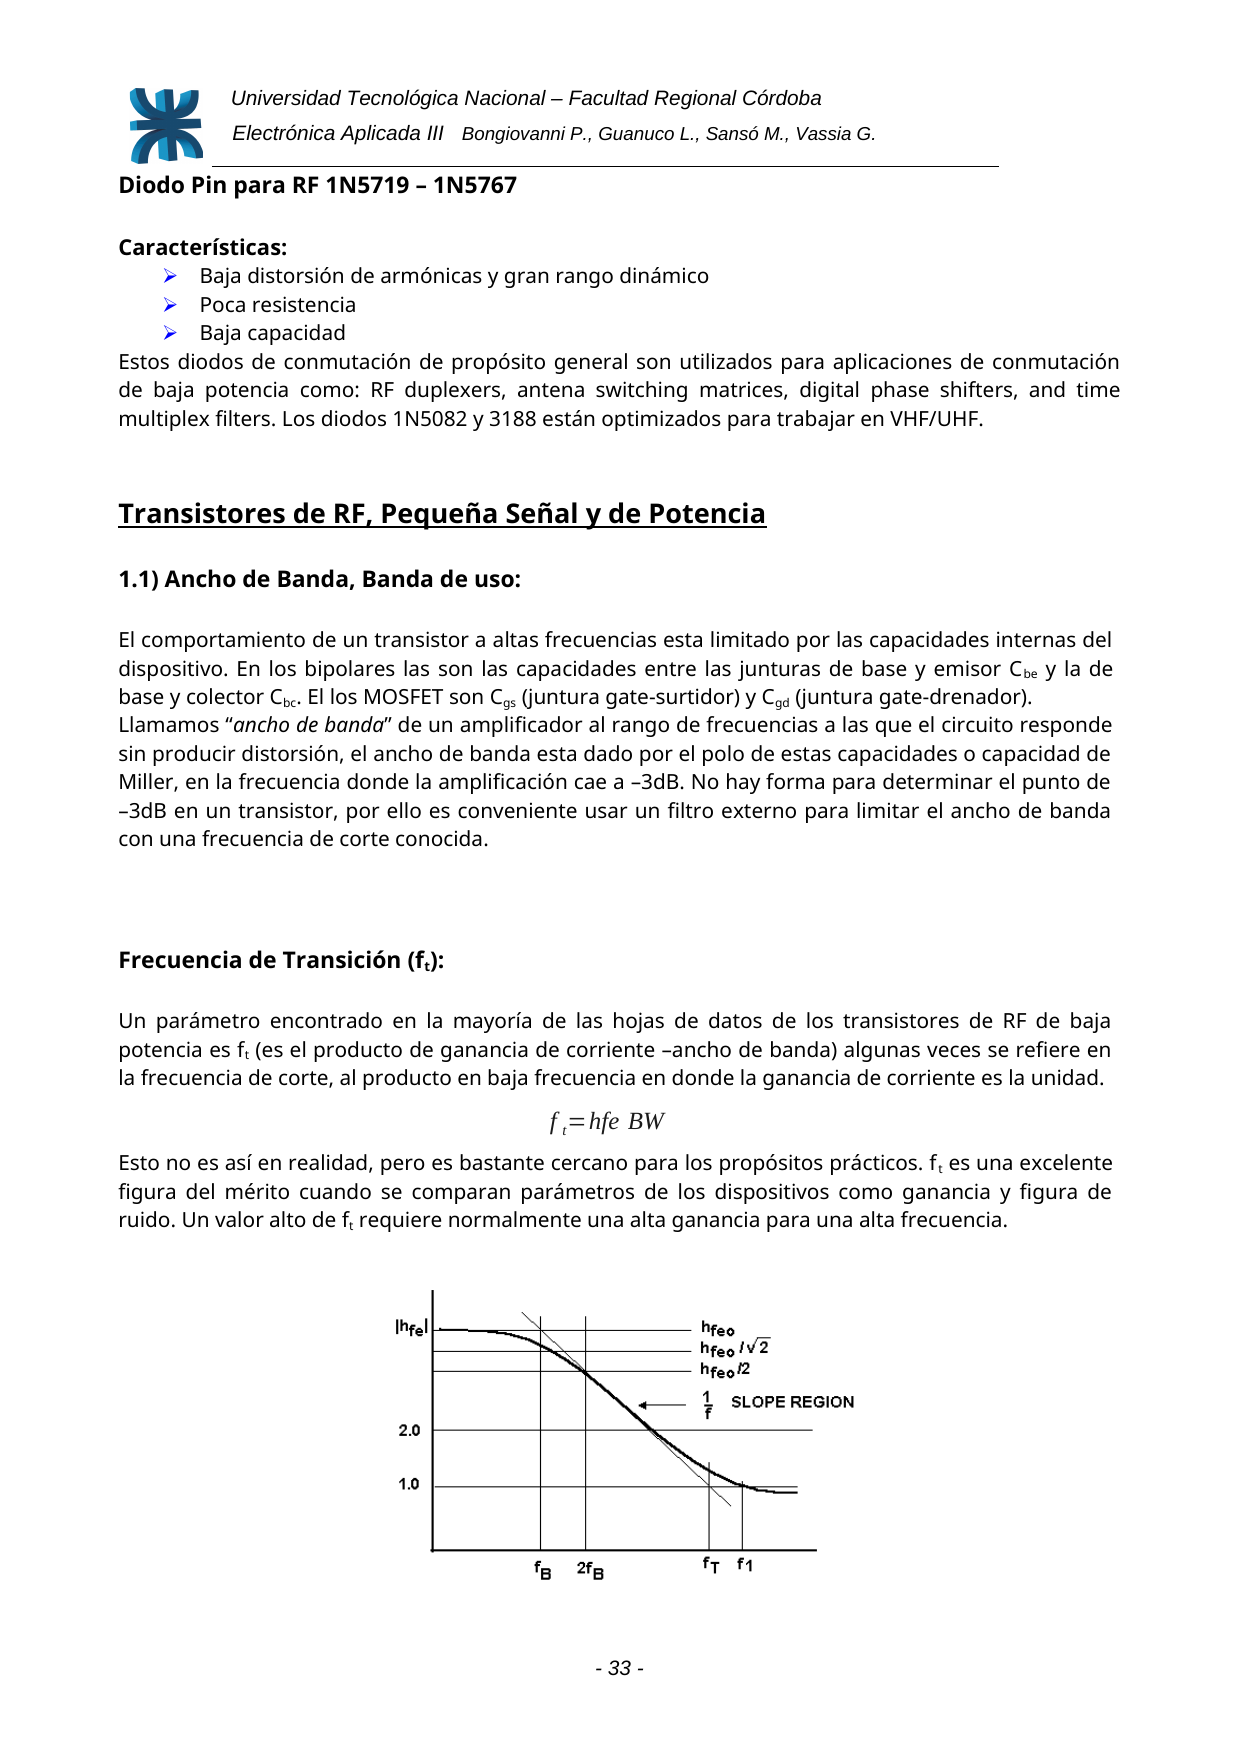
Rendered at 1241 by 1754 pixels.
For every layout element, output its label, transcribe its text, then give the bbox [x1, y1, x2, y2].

text 1.1) Ancho de Banda, Banda de uso: [118, 563, 1122, 594]
list Baja capacidad [162, 318, 1122, 347]
text Estos diodos de conmutación de propósito general son utilizados para aplicaciones de conmutación de baja potencia como: RF duplexers, antena switching matrices, digital phase shifters, and time multiplex filters. Los diodos 1N5082 y 3188 están optimizados para trabajar en VHF/UHF. [118, 347, 1122, 432]
list Baja distorsión de armónicas y gran rango dinámico [162, 262, 1122, 290]
text Características: [118, 232, 1122, 262]
text Transistores de RF, Pequeña Señal y de Potencia [118, 495, 1122, 532]
list Poca resistencia [162, 290, 1122, 318]
text Llamamos “ancho de banda” de un amplificador al rango de frecuencias a las que el circuito responde sin producir distorsión, el ancho de banda esta dado por el polo de estas capacidades o capacidad de Miller, en la frecuencia donde la amplificación cae a –3dB. No hay forma para determinar el punto de –3dB en un transistor, por ello es conveniente usar un filtro externo para limitar el ancho de banda con una frecuencia de corte conocida. [118, 711, 1113, 853]
text Diodo Pin para RF 1N5719 – 1N5767 [118, 169, 1122, 201]
text Frecuencia de Transición (ft): [118, 944, 1122, 975]
text Esto no es así en realidad, pero es bastante cercano para los propósitos prácticos. ft es una excelente figura del mérito cuando se comparan parámetros de los dispositivos como ganancia y figura de ruido. Un valor alto de ft requiere normalmente una alta ganancia para una alta frecuencia. [118, 1148, 1113, 1234]
picture [129, 88, 203, 164]
text Un parámetro encontrado en la mayoría de las hojas de datos de los transistores de RF de baja potencia es ft (es el producto de ganancia de corriente –ancho de banda) algunas veces se refiere en la frecuencia de corte, al producto en baja frecuencia en donde la ganancia de corriente es la unidad. [118, 1006, 1113, 1092]
picture [394, 1289, 861, 1585]
text El comportamiento de un transistor a altas frecuencias esta limitado por las capacidades internas del dispositivo. En los bipolares las son las capacidades entre las junturas de base y emisor Cbe y la de base y colector Cbc. El los MOSFET son Cgs (juntura gate-surtidor) y Cgd (juntura gate-drenador). [118, 625, 1113, 711]
